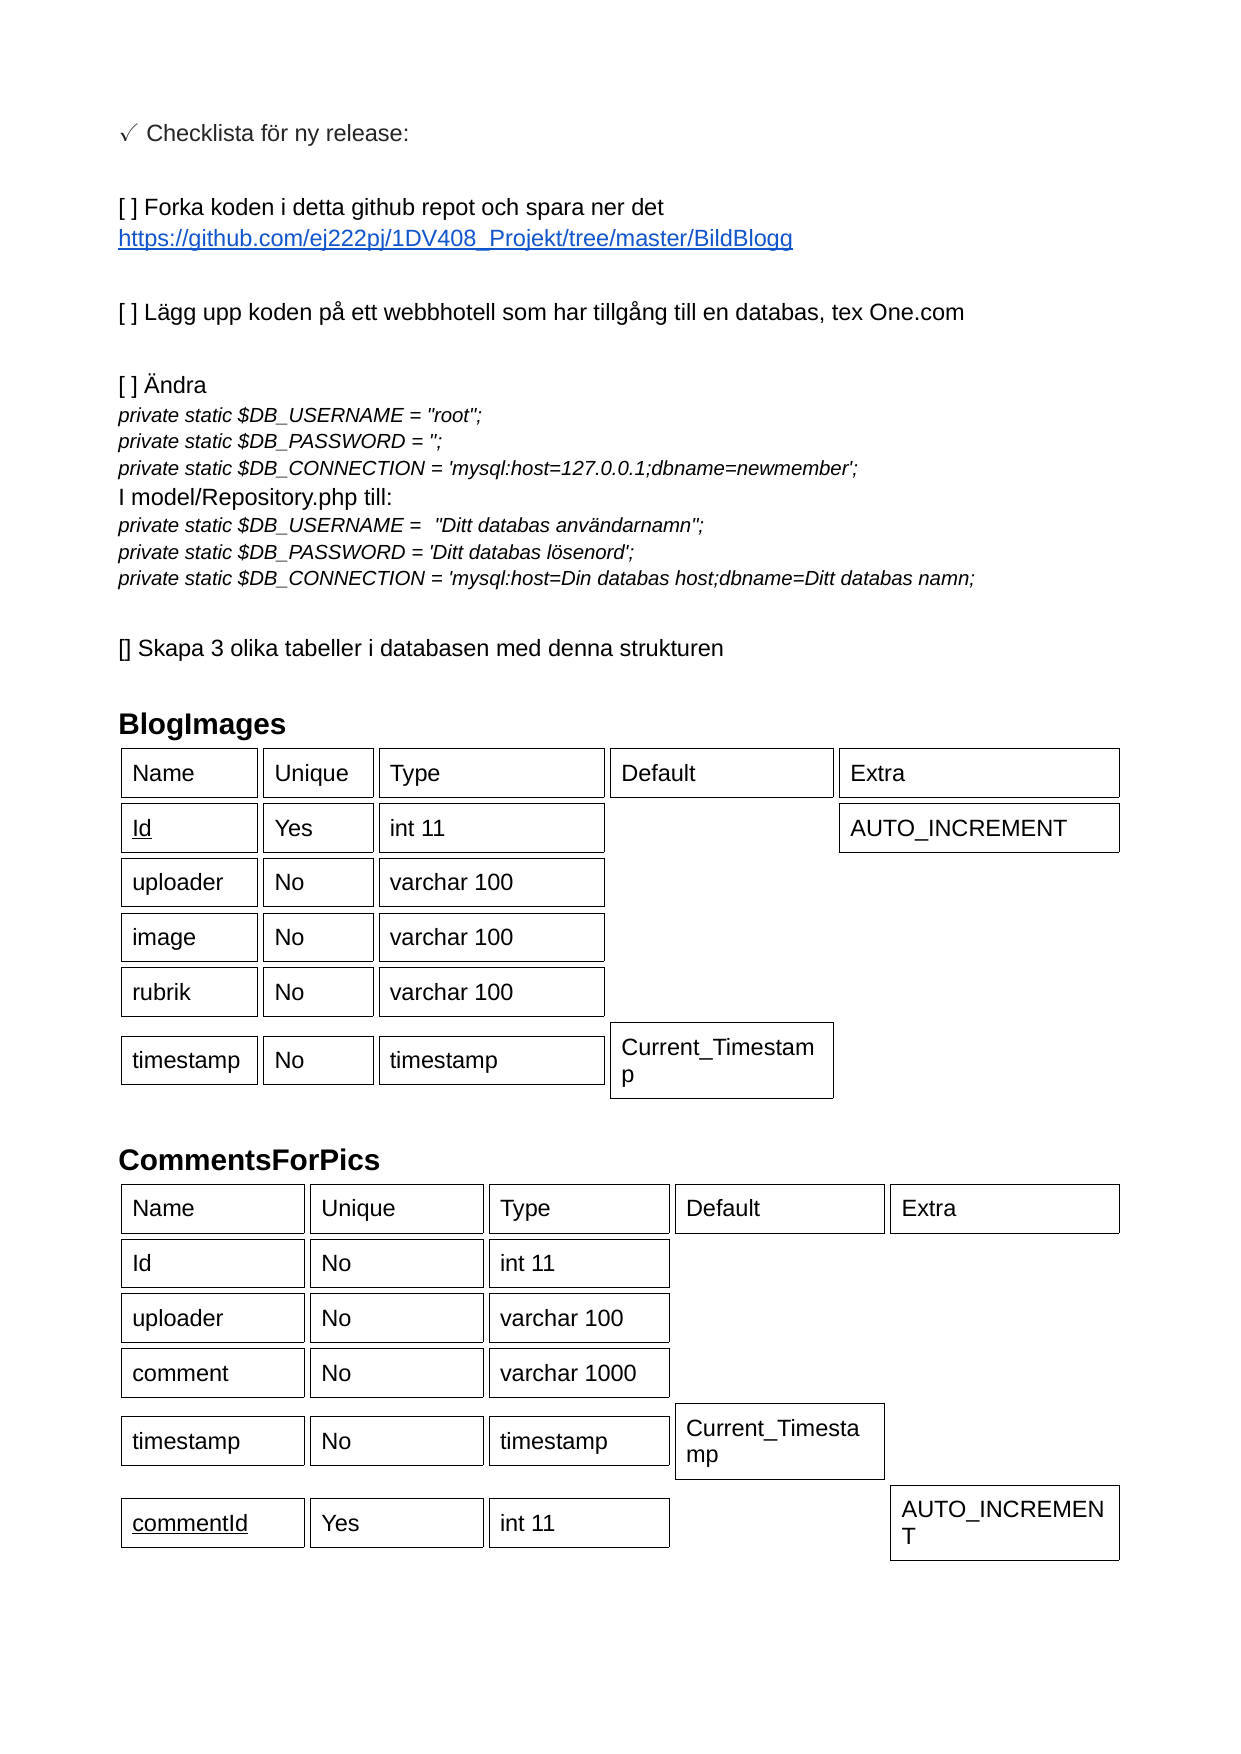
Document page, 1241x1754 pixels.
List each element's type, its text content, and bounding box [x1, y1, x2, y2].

table_cell varchar 1000 [486, 1345, 672, 1400]
table_cell varchar 100 [376, 855, 607, 909]
table_cell Current_Timestamp [672, 1400, 887, 1482]
text https://github.com/ej222pj/1DV408_Projekt/tree/master/BildBlogg [118, 225, 1122, 252]
table_cell [672, 1236, 887, 1290]
table_cell uploader [118, 1290, 307, 1345]
table_cell timestamp [376, 1019, 607, 1101]
table_cell [836, 964, 1122, 1019]
table_cell [888, 1345, 1122, 1400]
table_cell [607, 964, 836, 1019]
table_cell [672, 1345, 887, 1400]
text BlogImages [118, 706, 1122, 741]
table_cell varchar 100 [486, 1290, 672, 1345]
table_cell [836, 855, 1122, 909]
text I model/Repository.php till: [118, 483, 1122, 510]
text [] Skapa 3 olika tabeller i databasen med denna strukturen [118, 634, 1122, 661]
table_cell [672, 1290, 887, 1345]
table_cell No [260, 910, 376, 964]
table_header Extra [836, 745, 1122, 800]
table_header Default [607, 745, 836, 800]
text ✓ Checklista för ny release: [118, 118, 1122, 147]
table_cell [836, 1019, 1122, 1101]
table_header Name [118, 1181, 307, 1236]
table_cell int 11 [486, 1482, 672, 1563]
table_cell [888, 1236, 1122, 1290]
table_cell No [260, 964, 376, 1019]
table_cell No [307, 1345, 486, 1400]
table_cell Current_Timestamp [607, 1019, 836, 1101]
table_cell [888, 1290, 1122, 1345]
table_cell int 11 [486, 1236, 672, 1290]
table_cell [672, 1482, 887, 1563]
text [ ] Ändra [118, 371, 1122, 399]
table_header Unique [307, 1181, 486, 1236]
table_cell AUTO_INCREMENT [888, 1482, 1122, 1563]
table_cell int 11 [376, 800, 607, 855]
text private static $DB_CONNECTION = 'mysql:host=Din databas host;dbname=Ditt databas namn; [118, 567, 1122, 590]
table_cell Yes [307, 1482, 486, 1563]
table_header Default [672, 1181, 887, 1236]
text private static $DB_USERNAME = "root"; [118, 403, 1122, 427]
table_cell No [260, 855, 376, 909]
table_cell image [118, 910, 260, 964]
table_cell No [260, 1019, 376, 1101]
table_cell No [307, 1236, 486, 1290]
table_cell AUTO_INCREMENT [836, 800, 1122, 855]
table_header Name [118, 745, 260, 800]
text private static $DB_CONNECTION = 'mysql:host=127.0.0.1;dbname=newmember'; [118, 456, 1122, 480]
table_cell timestamp [118, 1400, 307, 1482]
table_cell rubrik [118, 964, 260, 1019]
table_cell timestamp [118, 1019, 260, 1101]
text [ ] Lägg upp koden på ett webbhotell som har tillgång till en databas, tex One.com [118, 297, 1122, 325]
text private static $DB_USERNAME = "Ditt databas användarnamn"; [118, 514, 1122, 537]
table_cell [607, 855, 836, 909]
table_header Extra [888, 1181, 1122, 1236]
table_cell [836, 910, 1122, 964]
table_cell [888, 1400, 1122, 1482]
table_cell Yes [260, 800, 376, 855]
text CommentsForPics [118, 1142, 1122, 1176]
table_header Unique [260, 745, 376, 800]
table_cell uploader [118, 855, 260, 909]
table_header Type [376, 745, 607, 800]
table_cell comment [118, 1345, 307, 1400]
table_cell No [307, 1290, 486, 1345]
table_cell commentId [118, 1482, 307, 1563]
text [ ] Forka koden i detta github repot och spara ner det [118, 192, 1122, 221]
table_cell [607, 910, 836, 964]
table_cell varchar 100 [376, 964, 607, 1019]
table_cell Id [118, 800, 260, 855]
table_cell varchar 100 [376, 910, 607, 964]
table_cell Id [118, 1236, 307, 1290]
text private static $DB_PASSWORD = ''; [118, 430, 1122, 453]
table_cell No [307, 1400, 486, 1482]
table_header Type [486, 1181, 672, 1236]
table_cell [607, 800, 836, 855]
text private static $DB_PASSWORD = 'Ditt databas lösenord'; [118, 540, 1122, 563]
table_cell timestamp [486, 1400, 672, 1482]
